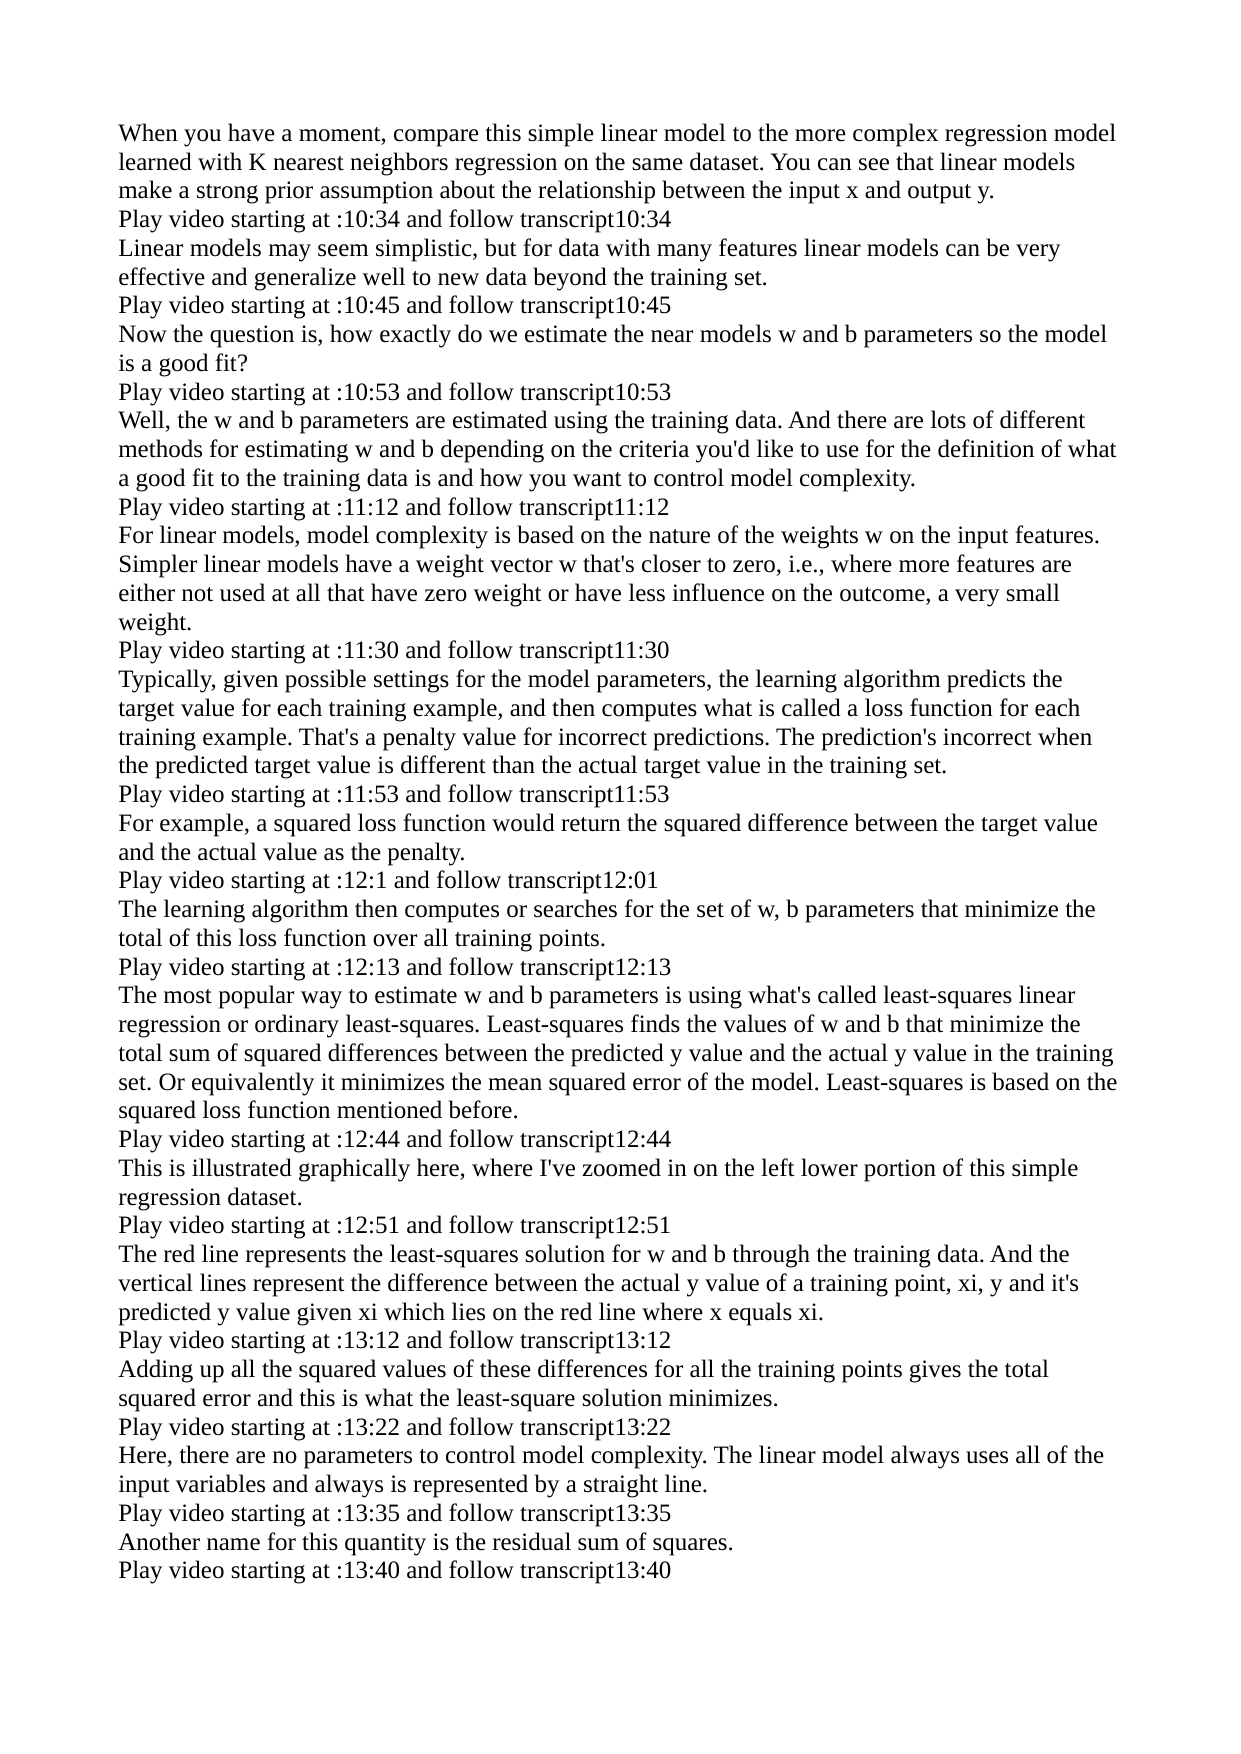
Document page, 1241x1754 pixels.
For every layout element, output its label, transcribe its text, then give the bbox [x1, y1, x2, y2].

text Play video starting at :11:30 and follow transcript11:30 [118, 636, 1122, 664]
text The learning algorithm then computes or searches for the set of w, b parameters that minimize the total of this loss function over all training points. [118, 894, 1122, 952]
text The red line represents the least-squares solution for w and b through the training data. And the vertical lines represent the difference between the actual y value of a training point, xi, y and it's predicted y value given xi which lies on the red line where x equals xi. [118, 1239, 1122, 1326]
text This is illustrated graphically here, where I've zoomed in on the left lower portion of this simple regression dataset. [118, 1153, 1122, 1211]
text Now the question is, how exactly do we estimate the near models w and b parameters so the model is a good fit? [118, 319, 1122, 377]
text For linear models, model complexity is based on the nature of the weights w on the input features. Simpler linear models have a weight vector w that's closer to zero, i.e., where more features are either not used at all that have zero weight or have less influence on the outcome, a very small weight. [118, 521, 1122, 636]
text The most popular way to estimate w and b parameters is using what's called least-squares linear regression or ordinary least-squares. Least-squares finds the values of w and b that minimize the total sum of squared differences between the predicted y value and the actual y value in the training set. Or equivalently it minimizes the mean squared error of the model. Least-squares is based on the squared loss function mentioned before. [118, 981, 1122, 1124]
text Adding up all the squared values of these differences for all the training points gives the total squared error and this is what the least-square solution minimizes. [118, 1354, 1122, 1412]
text Linear models may seem simplistic, but for data with many features linear models can be very effective and generalize well to new data beyond the training set. [118, 233, 1122, 291]
text Well, the w and b parameters are estimated using the training data. And there are lots of different methods for estimating w and b depending on the criteria you'd like to use for the definition of what a good fit to the training data is and how you want to control model complexity. [118, 406, 1122, 492]
text Play video starting at :12:1 and follow transcript12:01 [118, 866, 1122, 894]
text Play video starting at :13:22 and follow transcript13:22 [118, 1412, 1122, 1441]
text Play video starting at :12:44 and follow transcript12:44 [118, 1124, 1122, 1153]
text Here, there are no parameters to control model complexity. The linear model always uses all of the input variables and always is represented by a straight line. [118, 1441, 1122, 1498]
text Play video starting at :11:12 and follow transcript11:12 [118, 492, 1122, 521]
text Play video starting at :13:12 and follow transcript13:12 [118, 1326, 1122, 1354]
text Play video starting at :10:53 and follow transcript10:53 [118, 377, 1122, 406]
text Typically, given possible settings for the model parameters, the learning algorithm predicts the target value for each training example, and then computes what is called a loss function for each training example. That's a penalty value for incorrect predictions. The prediction's incorrect when the predicted target value is different than the actual target value in the training set. [118, 664, 1122, 779]
text Play video starting at :12:13 and follow transcript12:13 [118, 952, 1122, 981]
text Play video starting at :13:40 and follow transcript13:40 [118, 1556, 1122, 1584]
text Play video starting at :12:51 and follow transcript12:51 [118, 1211, 1122, 1239]
text Play video starting at :11:53 and follow transcript11:53 [118, 779, 1122, 808]
text For example, a squared loss function would return the squared difference between the target value and the actual value as the penalty. [118, 808, 1122, 866]
text Play video starting at :10:45 and follow transcript10:45 [118, 291, 1122, 319]
text When you have a moment, compare this simple linear model to the more complex regression model learned with K nearest neighbors regression on the same dataset. You can see that linear models make a strong prior assumption about the relationship between the input x and output y. [118, 118, 1122, 204]
text Play video starting at :10:34 and follow transcript10:34 [118, 204, 1122, 233]
text Play video starting at :13:35 and follow transcript13:35 [118, 1498, 1122, 1527]
text Another name for this quantity is the residual sum of squares. [118, 1527, 1122, 1556]
